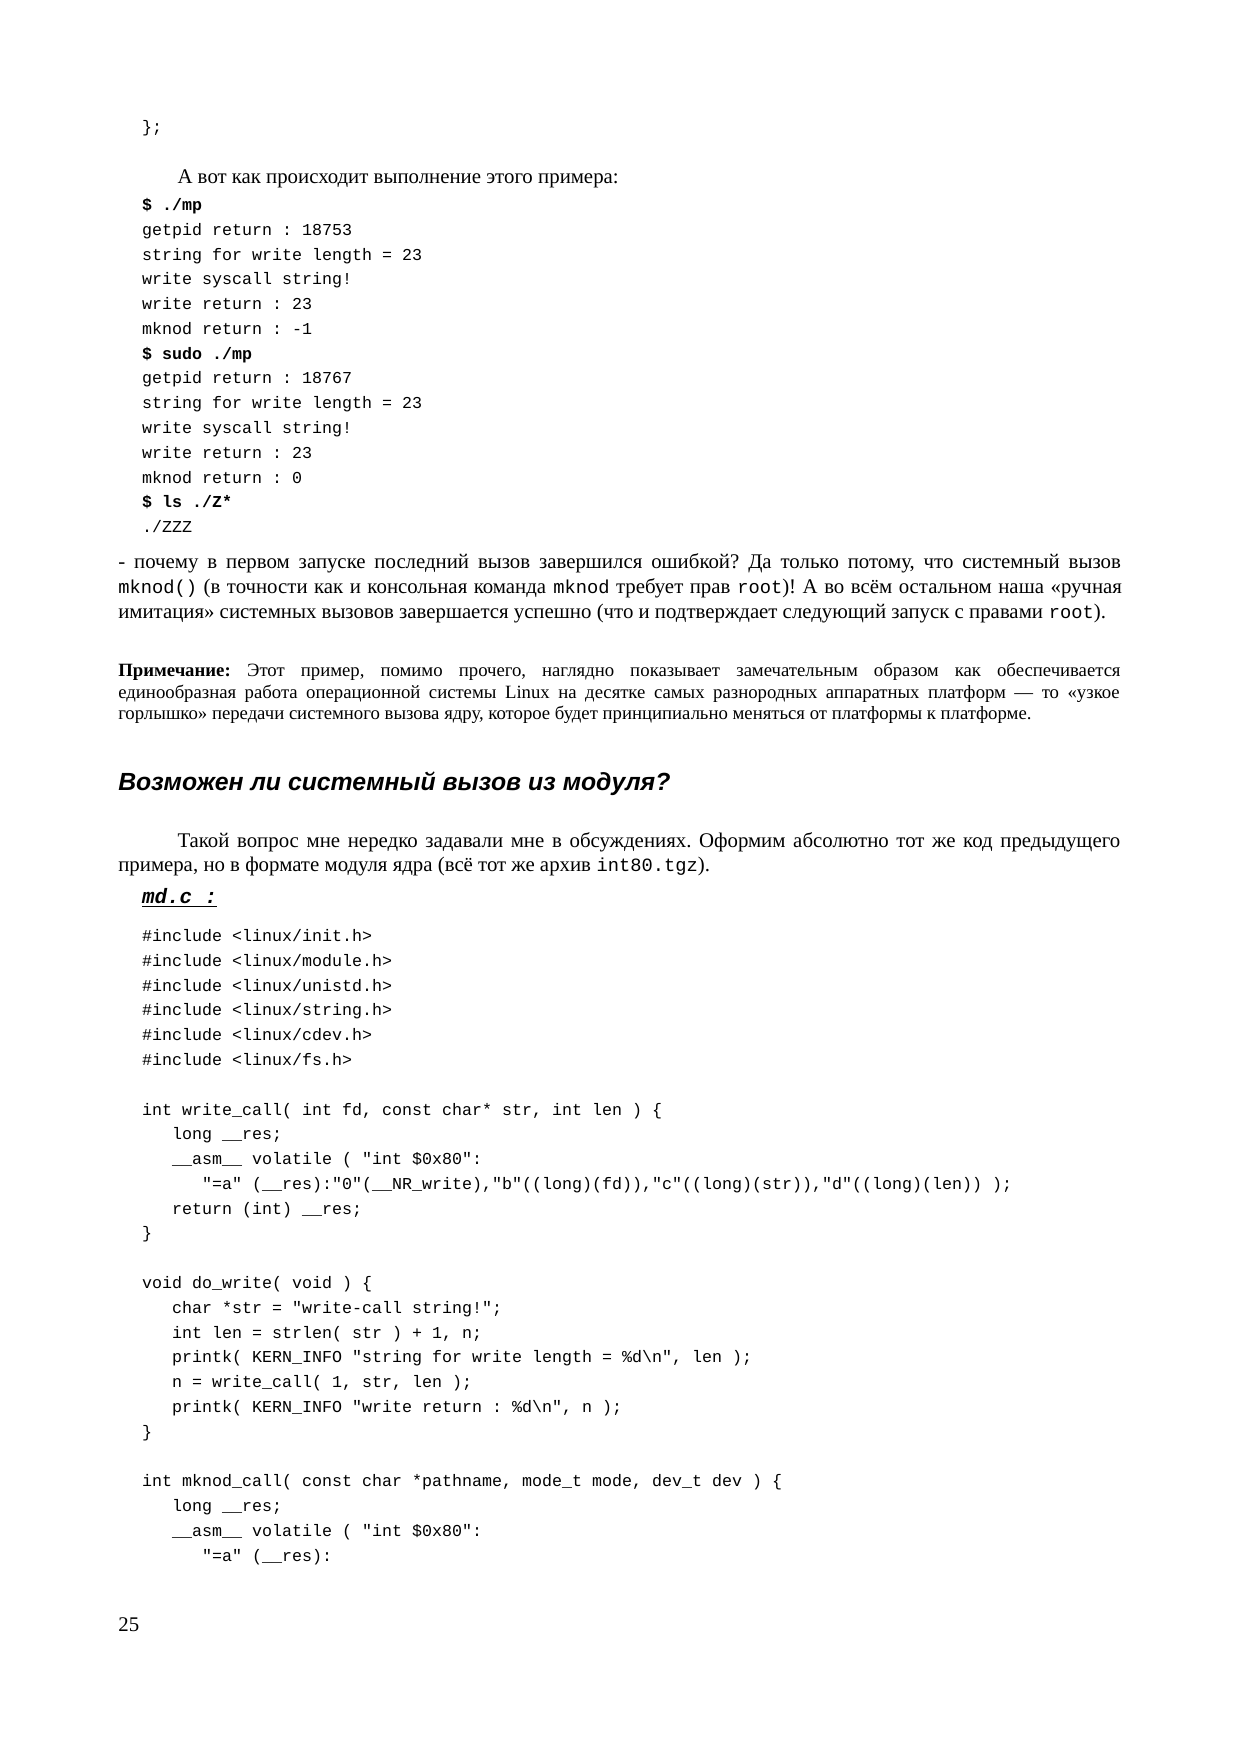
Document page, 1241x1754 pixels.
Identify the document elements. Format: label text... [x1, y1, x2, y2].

text __asm__ volatile ( "int $0x80": [142, 1151, 1122, 1169]
text string for write length = 23 [142, 246, 1122, 265]
text $ ls ./Z* [142, 494, 1122, 513]
text getpid return : 18767 [142, 370, 1122, 389]
text "=a" (__res):"0"(__NR_write),"b"((long)(fd)),"c"((long)(str)),"d"((long)(len)) ); [142, 1176, 1122, 1194]
text #include <linux/init.h> [142, 928, 1122, 946]
text void do_write( void ) { [142, 1275, 1122, 1293]
text write syscall string! [142, 419, 1122, 438]
text string for write length = 23 [142, 395, 1122, 414]
subtitle Возможен ли системный вызов из модуля? [118, 767, 1122, 795]
text #include <linux/string.h> [142, 1002, 1122, 1021]
text printk( KERN_INFO "string for write length = %d\n", len ); [142, 1349, 1122, 1368]
text mknod return : 0 [142, 469, 1122, 488]
text А вот как происходит выполнение этого примера: [118, 163, 1122, 188]
text printk( KERN_INFO "write return : %d\n", n ); [142, 1399, 1122, 1417]
text return (int) __res; [142, 1200, 1122, 1219]
text write syscall string! [142, 271, 1122, 290]
text - почему в первом запуске последний вызов завершился ошибкой? Да только потому, что системный вызов mknod() (в точности как и консольная команда mknod требует прав root)! А во всём остальном наша «ручная имитация» системных вызовов завершается успешно (что и подтверждает следующий запуск с правами root). [118, 549, 1122, 624]
text #include <linux/fs.h> [142, 1052, 1122, 1070]
text int mknod_call( const char *pathname, mode_t mode, dev_t dev ) { [142, 1473, 1122, 1492]
text Примечание: Этот пример, помимо прочего, наглядно показывает замечательным образом как обеспечивается единообразная работа операционной системы Linux на десятке самых разнородных аппаратных платформ — то «узкое горлышко» передачи системного вызова ядру, которое будет принципиально меняться от платформы к платформе. [118, 659, 1122, 724]
text long __res; [142, 1498, 1122, 1517]
text md.c : [142, 886, 1122, 910]
text __asm__ volatile ( "int $0x80": [142, 1523, 1122, 1541]
text char *str = "write-call string!"; [142, 1299, 1122, 1318]
text write return : 23 [142, 296, 1122, 314]
text ./ZZZ [142, 519, 1122, 538]
text }; [142, 118, 1122, 137]
text getpid return : 18753 [142, 221, 1122, 240]
text } [142, 1225, 1122, 1244]
text mknod return : -1 [142, 320, 1122, 339]
text $ ./mp [142, 196, 1122, 215]
text $ sudo ./mp [142, 345, 1122, 364]
text n = write_call( 1, str, len ); [142, 1374, 1122, 1393]
text int len = strlen( str ) + 1, n; [142, 1324, 1122, 1343]
text #include <linux/module.h> [142, 952, 1122, 971]
text Такой вопрос мне нередко задавали мне в обсуждениях. Оформим абсолютно тот же код предыдущего примера, но в формате модуля ядра (всё тот же архив int80.tgz). [118, 828, 1122, 877]
text #include <linux/cdev.h> [142, 1027, 1122, 1046]
text "=a" (__res): [142, 1547, 1122, 1566]
text int write_call( int fd, const char* str, int len ) { [142, 1101, 1122, 1120]
text } [142, 1423, 1122, 1442]
text write return : 23 [142, 444, 1122, 463]
text long __res; [142, 1126, 1122, 1145]
text #include <linux/unistd.h> [142, 977, 1122, 996]
